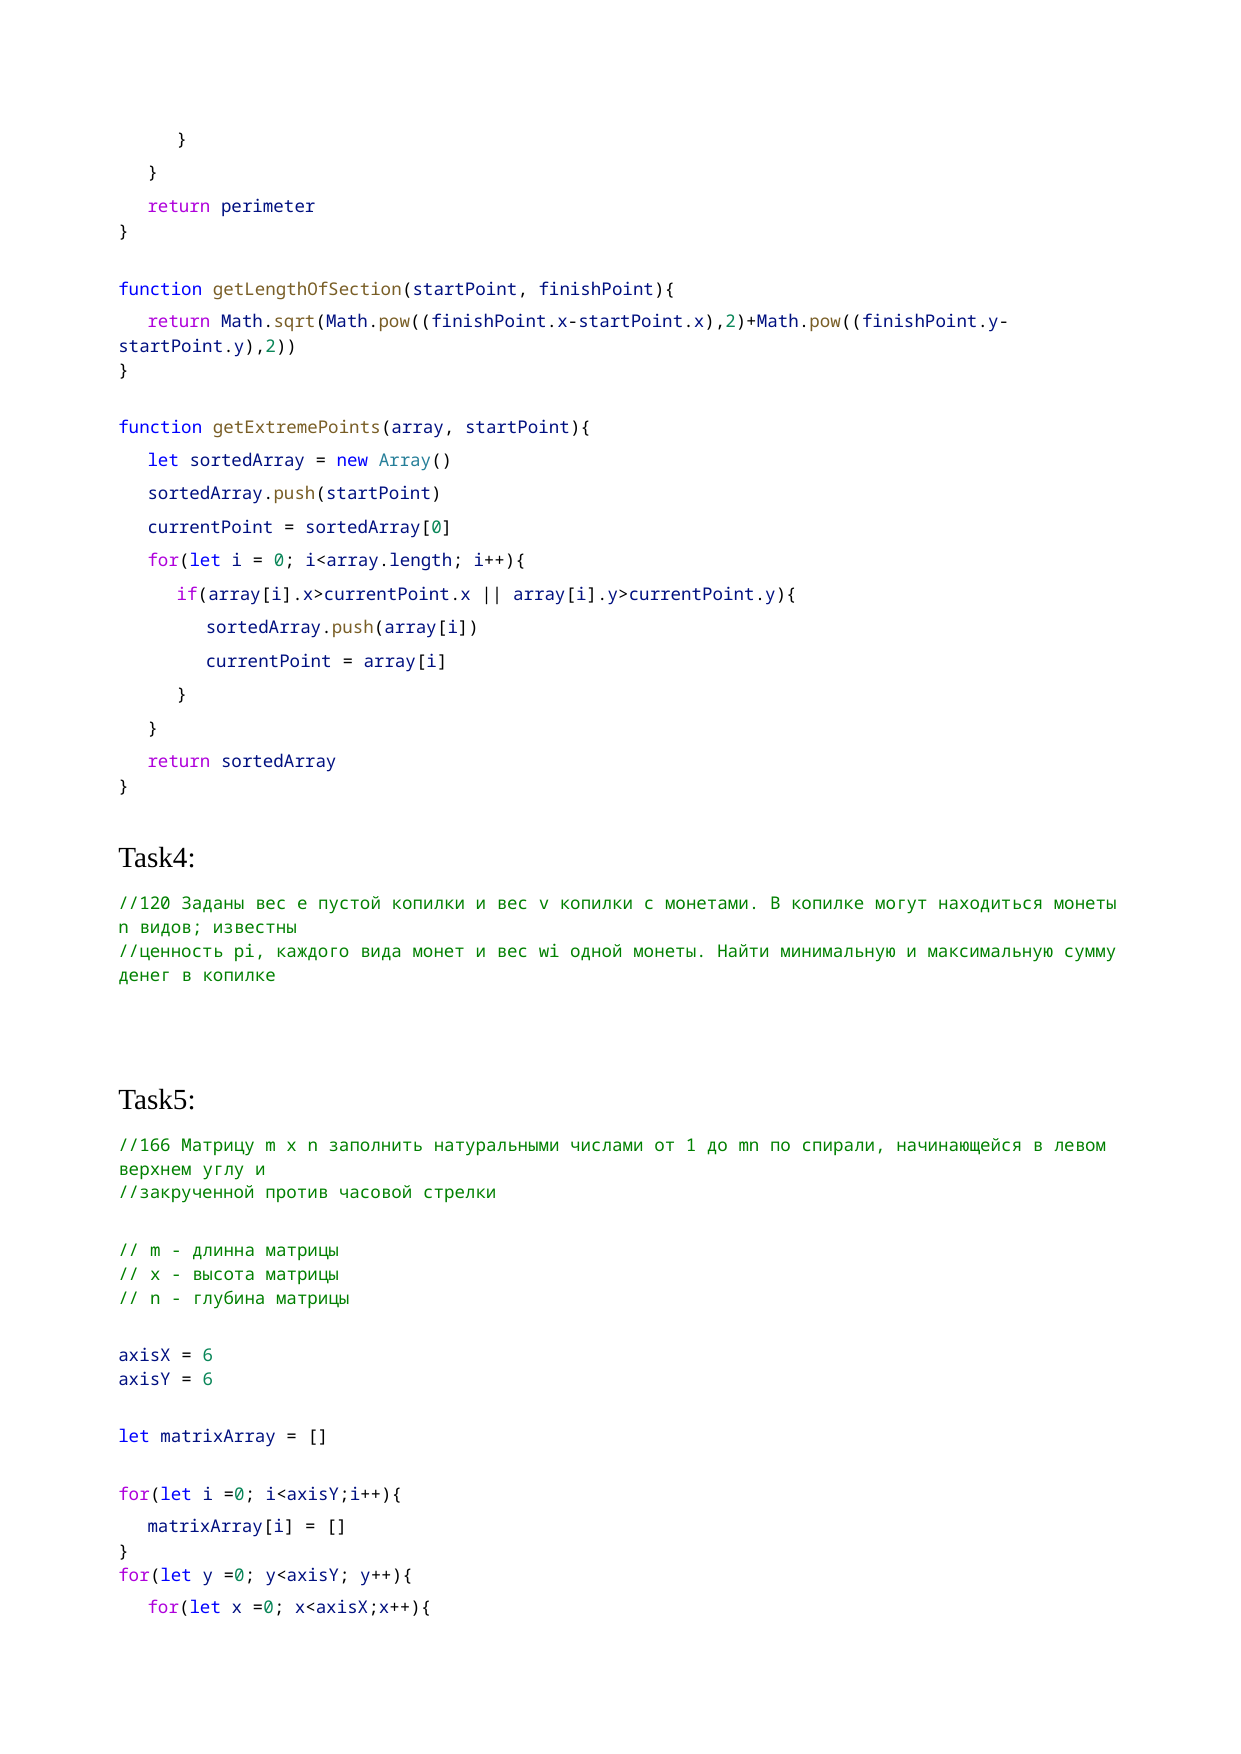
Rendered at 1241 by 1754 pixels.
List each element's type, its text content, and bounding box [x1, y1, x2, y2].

text let sortedArray = new Array() [118, 439, 1122, 472]
text for(let x =0; x<axisX;x++){ [118, 1586, 1122, 1620]
text } [118, 707, 1122, 741]
text matrixArray[i] = [] [118, 1505, 1122, 1539]
text for(let i =0; i<axisY;i++){ [118, 1481, 1122, 1505]
text return sortedArray [118, 741, 1122, 774]
text axisX = 6 [118, 1343, 1122, 1367]
text function getExtremePoints(array, startPoint){ [118, 415, 1122, 439]
text for(let y =0; y<axisY; y++){ [118, 1563, 1122, 1586]
text } [118, 673, 1122, 707]
text //166 Матрицу m x n заполнить натуральными числами от 1 до mn по спирали, начинающейся в левом верхнем углу и [118, 1132, 1122, 1180]
text sortedArray.push(startPoint) [118, 472, 1122, 506]
text if(array[i].x>currentPoint.x || array[i].y>currentPoint.y){ [118, 573, 1122, 606]
text //120 Заданы вес е пустой копилки и вес v копилки с монетами. В копилке могут находиться монеты n видов; известны [118, 891, 1122, 938]
text } [118, 118, 1122, 152]
text Task5: [118, 1082, 1122, 1116]
text return perimeter [118, 185, 1122, 219]
text //ценность pi, каждого вида монет и вес wi одной монеты. Найти минимальную и максимальную сумму денег в копилке [118, 938, 1122, 986]
text for(let i = 0; i<array.length; i++){ [118, 539, 1122, 573]
text axisY = 6 [118, 1367, 1122, 1390]
text return Math.sqrt(Math.pow((finishPoint.x-startPoint.x),2)+Math.pow((finishPoint.y-startPoint.y),2)) [118, 300, 1122, 357]
text //закрученной против часовой стрелки [118, 1180, 1122, 1204]
text } [118, 774, 1122, 798]
text } [118, 152, 1122, 185]
text function getLengthOfSection(startPoint, finishPoint){ [118, 276, 1122, 300]
text // m - длинна матрицы [118, 1238, 1122, 1261]
text let matrixArray = [] [118, 1424, 1122, 1448]
text } [118, 219, 1122, 243]
text // n - глубина матрицы [118, 1285, 1122, 1309]
text // x - высота матрицы [118, 1261, 1122, 1285]
text } [118, 1539, 1122, 1563]
text currentPoint = array[i] [118, 640, 1122, 673]
text } [118, 357, 1122, 381]
text currentPoint = sortedArray[0] [118, 506, 1122, 539]
text sortedArray.push(array[i]) [118, 606, 1122, 640]
text Task4: [118, 841, 1122, 874]
